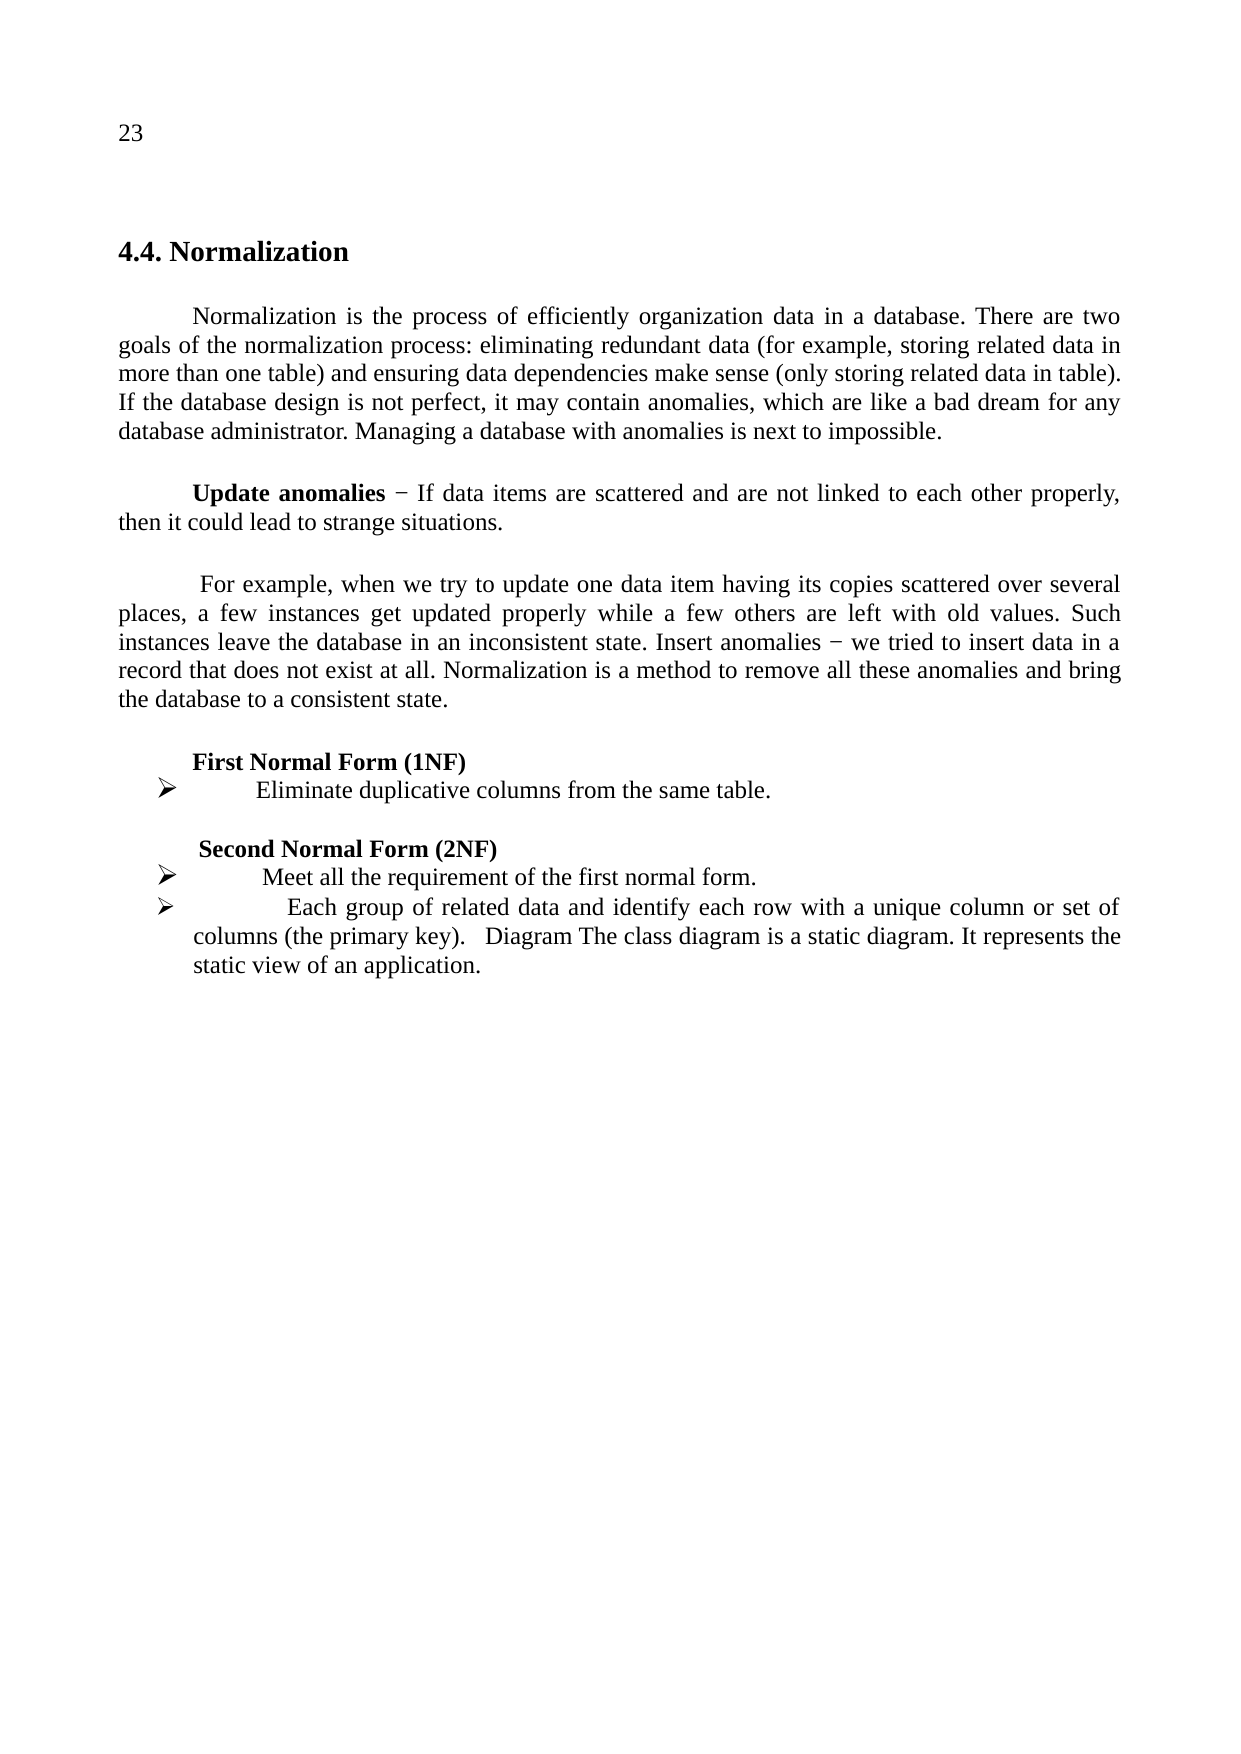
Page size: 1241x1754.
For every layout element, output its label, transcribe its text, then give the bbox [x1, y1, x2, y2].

list Meet all the requirement of the first normal form. [156, 862, 1122, 892]
text For example, when we try to update one data item having its copies scattered over several places, a few instances get updated properly while a few others are left with old values. Such instances leave the database in an inconsistent state. Insert anomalies − we tried to insert data in a record that does not exist at all. Normalization is a method to remove all these anomalies and bring the database to a consistent state. [118, 569, 1122, 713]
list Eliminate duplicative columns from the same table. [156, 775, 1122, 805]
text First Normal Form (1NF) [118, 747, 1122, 775]
text 4.4. Normalization [118, 234, 1122, 267]
text Update anomalies − If data items are scattered and are not linked to each other properly, then it could lead to strange situations. [118, 478, 1122, 536]
list Each group of related data and identify each row with a unique column or set of columns (the primary key). Diagram The class diagram is a static diagram. It represents the static view of an application. [156, 892, 1122, 978]
text Second Normal Form (2NF) [118, 834, 1122, 862]
text Normalization is the process of efficiently organization data in a database. There are two goals of the normalization process: eliminating redundant data (for example, storing related data in more than one table) and ensuring data dependencies make sense (only storing related data in table). If the database design is not perfect, it may contain anomalies, which are like a bad dream for any database administrator. Managing a database with anomalies is next to impossible. [118, 301, 1122, 445]
